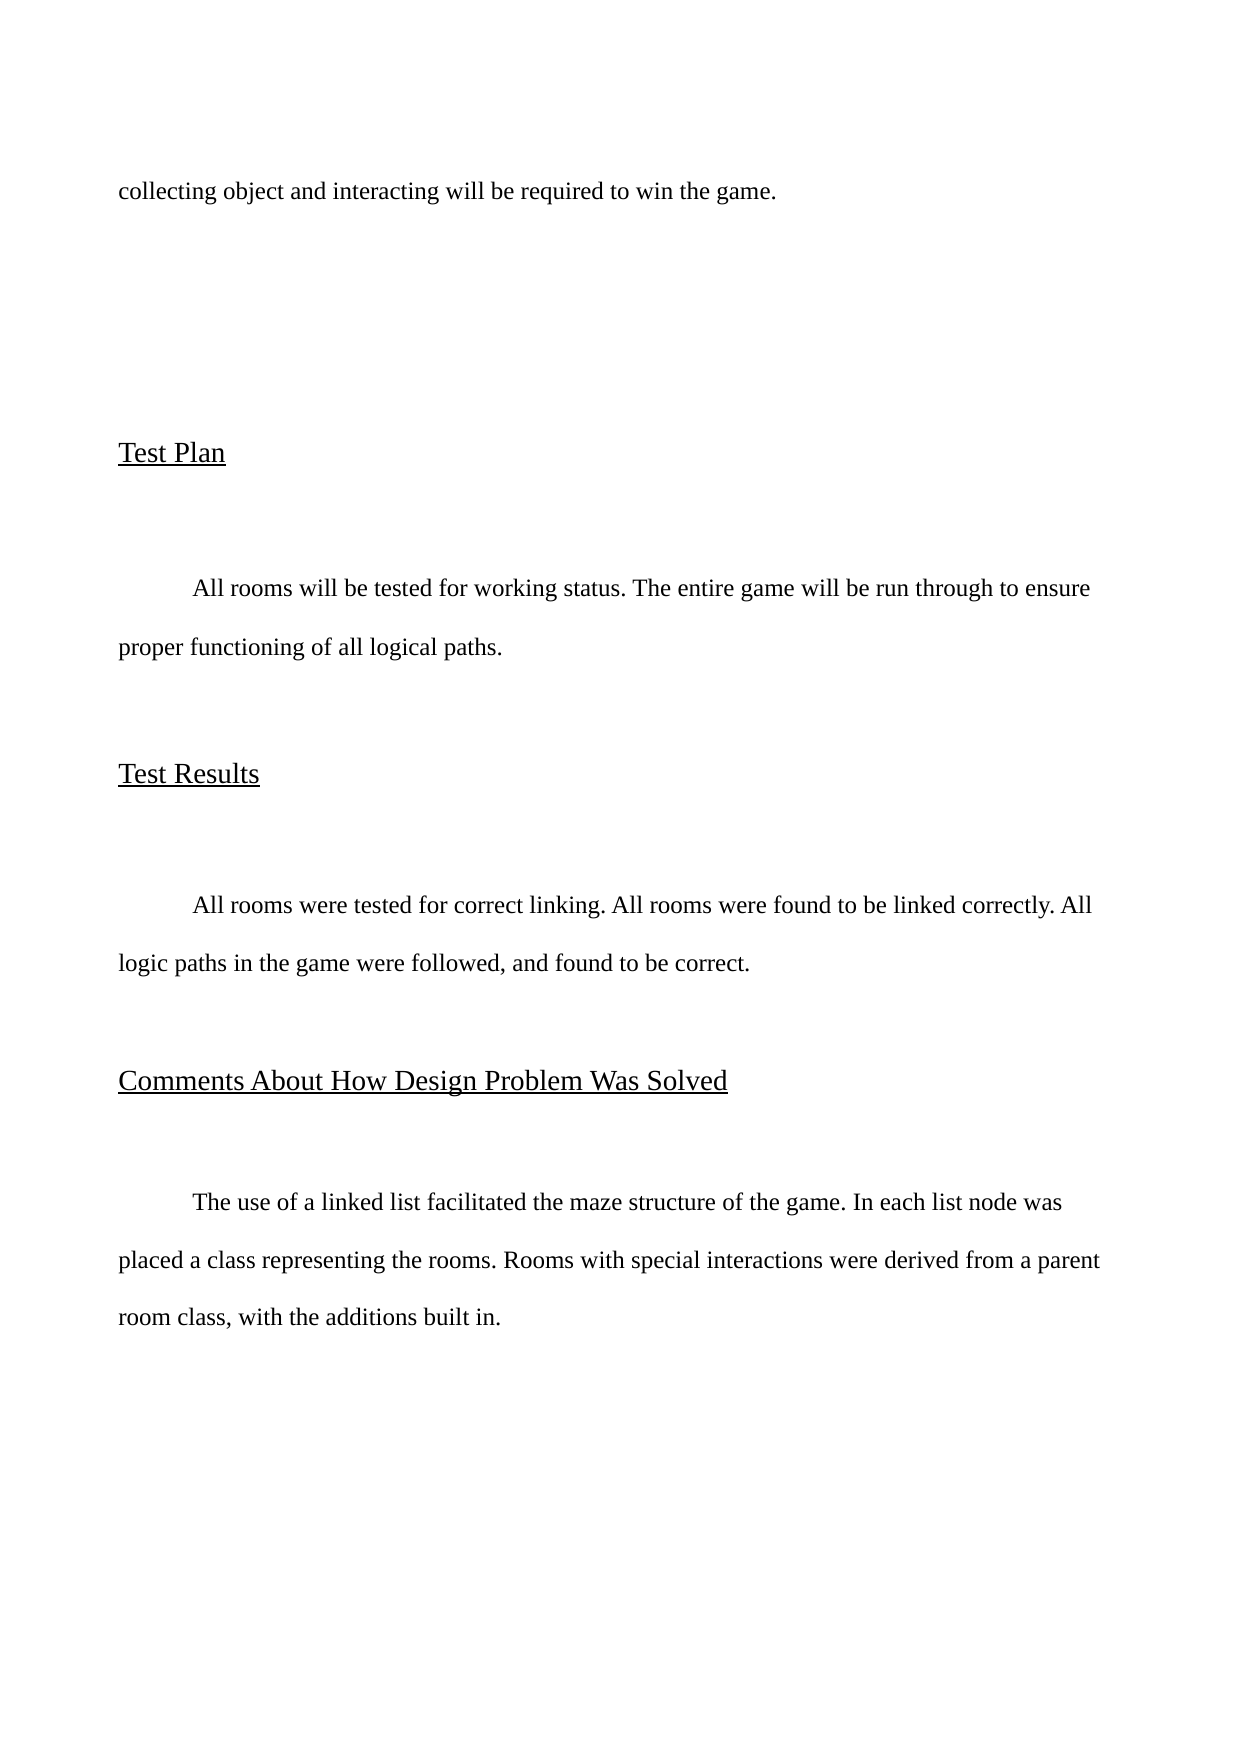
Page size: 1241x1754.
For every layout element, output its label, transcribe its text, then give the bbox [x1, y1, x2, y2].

text All rooms were tested for correct linking. All rooms were found to be linked correctly. All logic paths in the game were followed, and found to be correct. [118, 890, 1122, 977]
text Comments About How Design Problem Was Solved [118, 1063, 1122, 1096]
text Test Results [118, 756, 1122, 790]
text All rooms will be tested for working status. The entire game will be run through to ensure proper functioning of all logical paths. [118, 569, 1122, 660]
text Test Plan [118, 435, 1122, 469]
text collecting object and interacting will be required to win the game. [118, 176, 1122, 205]
text The use of a linked list facilitated the maze structure of the game. In each list node was placed a class representing the rooms. Rooms with special interactions were derived from a parent room class, with the additions built in. [118, 1187, 1122, 1331]
